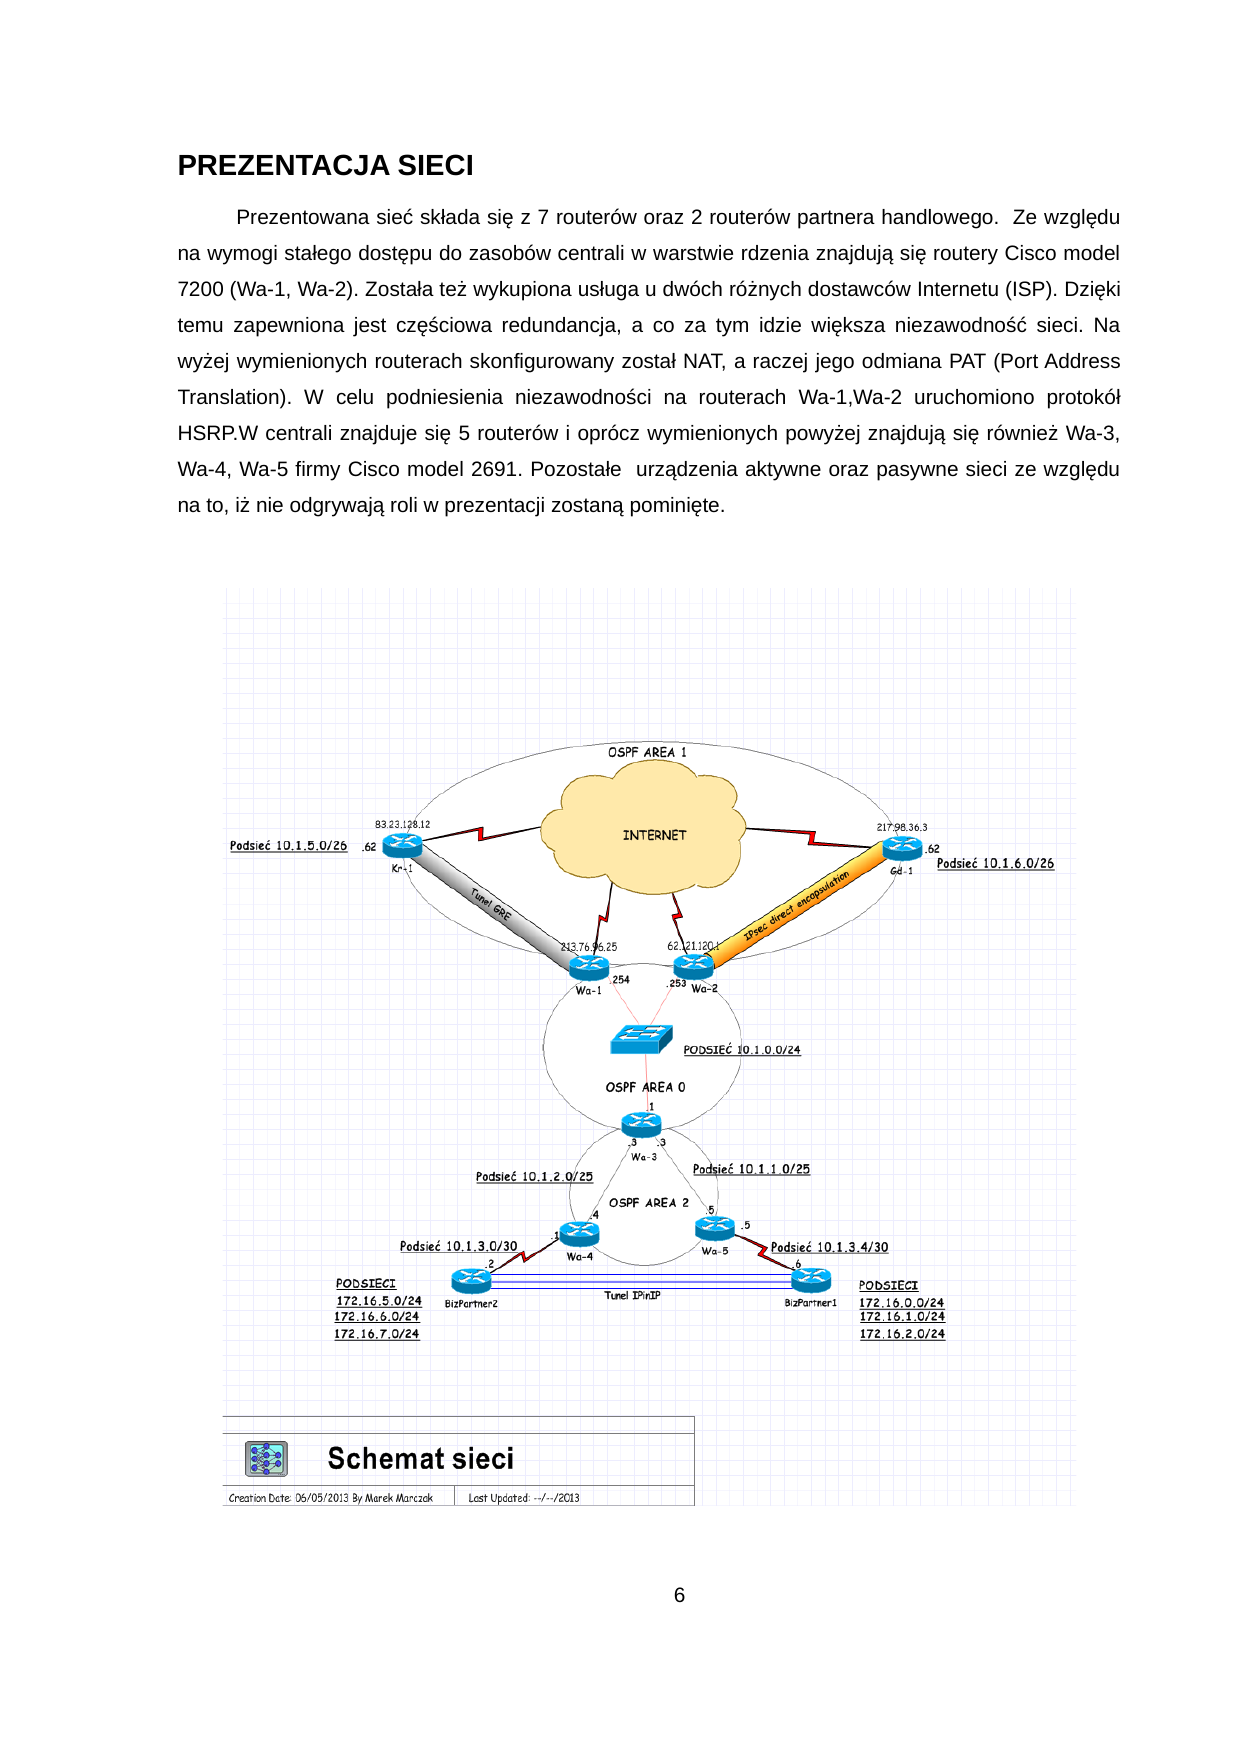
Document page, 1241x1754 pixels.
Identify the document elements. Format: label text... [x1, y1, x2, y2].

text Prezentowana sieć składa się z 7 routerów oraz 2 routerów partnera handlowego. Ze względu na wymogi stałego dostępu do zasobów centrali w warstwie rdzenia znajdują się routery Cisco model 7200 (Wa-1, Wa-2). Została też wykupiona usługa u dwóch różnych dostawców Internetu (ISP). Dzięki temu zapewniona jest częściowa redundancja, a co za tym idzie większa niezawodność sieci. Na wyżej wymienionych routerach skonfigurowany został NAT, a raczej jego odmiana PAT (Port Address Translation). W celu podniesienia niezawodności na routerach Wa-1,Wa-2 uruchomiono protokół HSRP.W centrali znajduje się 5 routerów i oprócz wymienionych powyżej znajdują się również Wa-3, Wa-4, Wa-5 firmy Cisco model 2691. Pozostałe urządzenia aktywne oraz pasywne sieci ze względu na to, iż nie odgrywają roli w prezentacji zostaną pominięte. [177, 205, 1122, 517]
text PREZENTACJA SIECI [177, 148, 1122, 181]
picture [222, 588, 1077, 1506]
